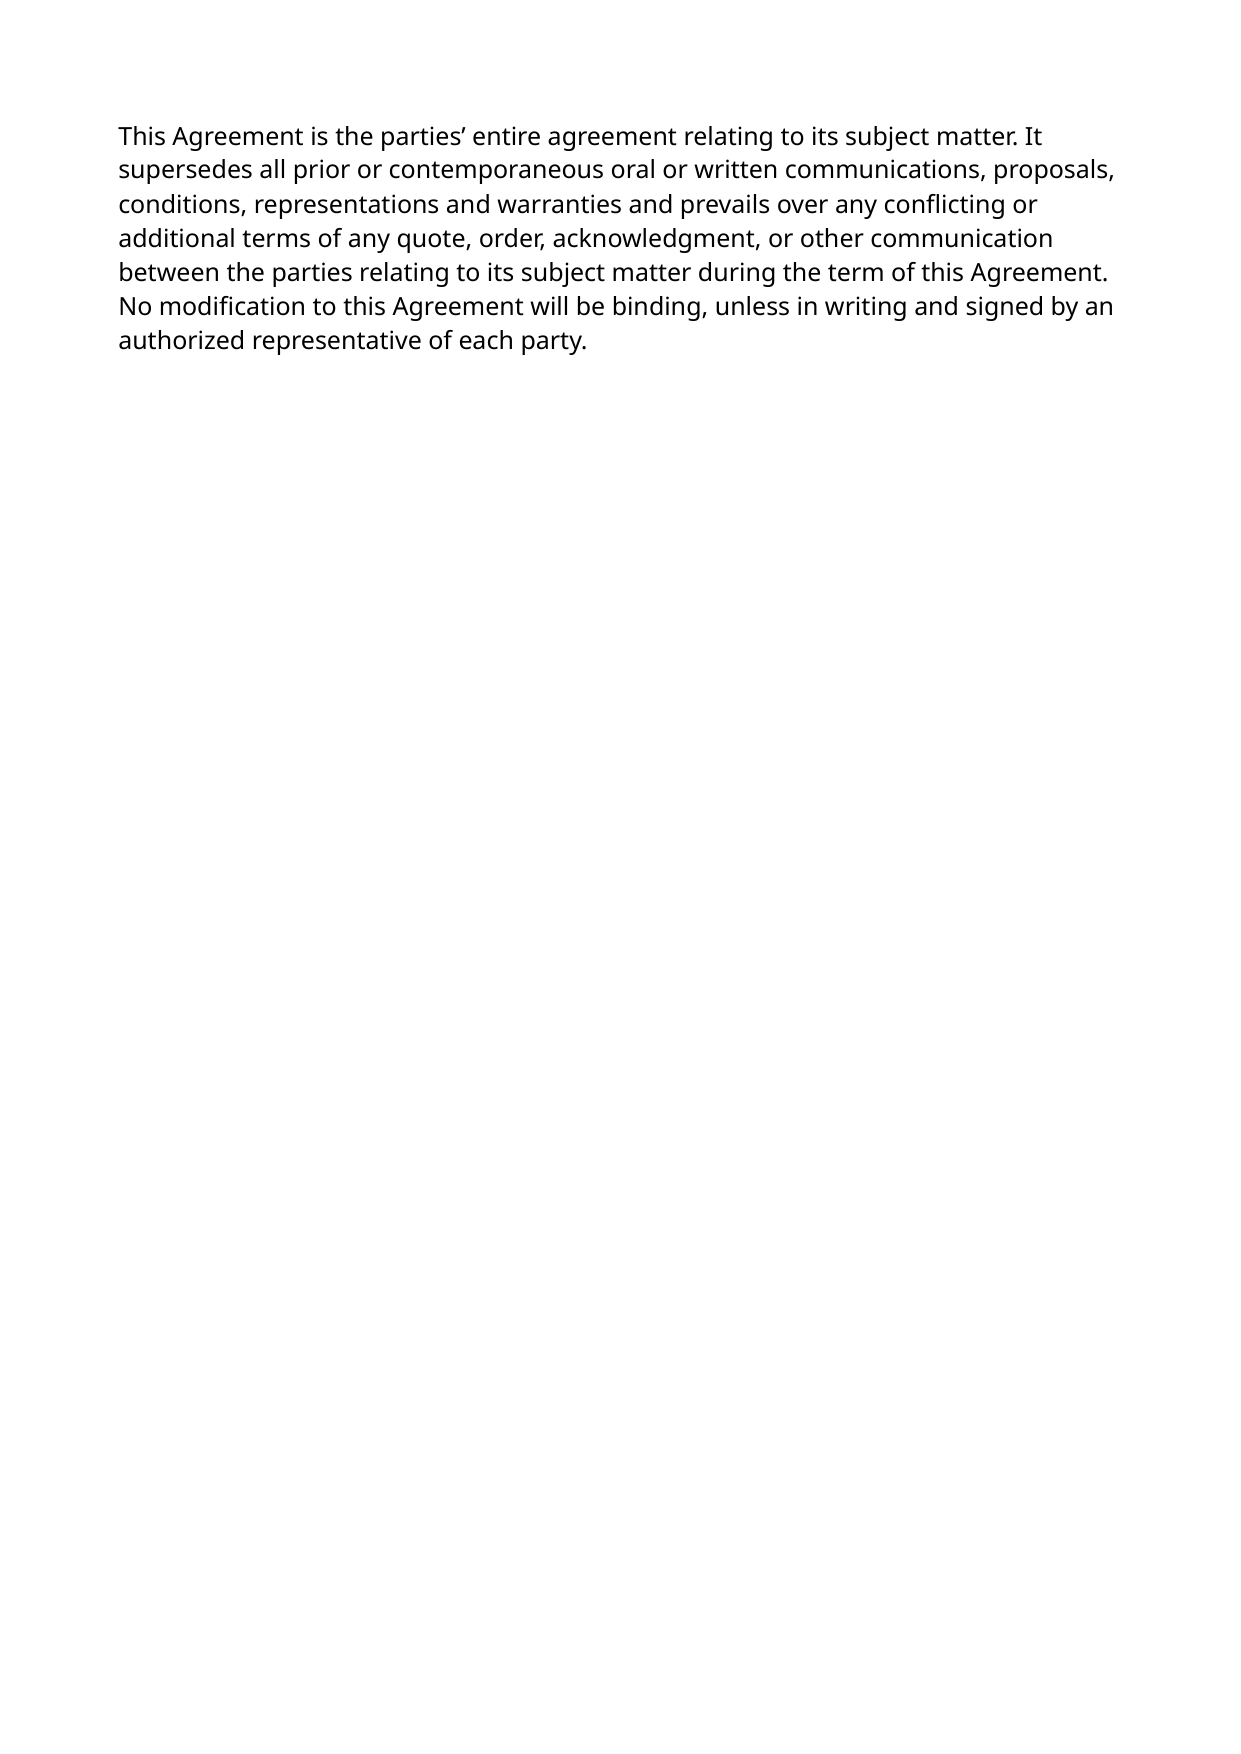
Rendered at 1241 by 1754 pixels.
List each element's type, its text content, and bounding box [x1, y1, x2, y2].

text This Agreement is the parties’ entire agreement relating to its subject matter. It supersedes all prior or contemporaneous oral or written communications, proposals, conditions, representations and warranties and prevails over any conflicting or additional terms of any quote, order, acknowledgment, or other communication between the parties relating to its subject matter during the term of this Agreement. No modification to this Agreement will be binding, unless in writing and signed by an authorized representative of each party. [118, 118, 1122, 357]
